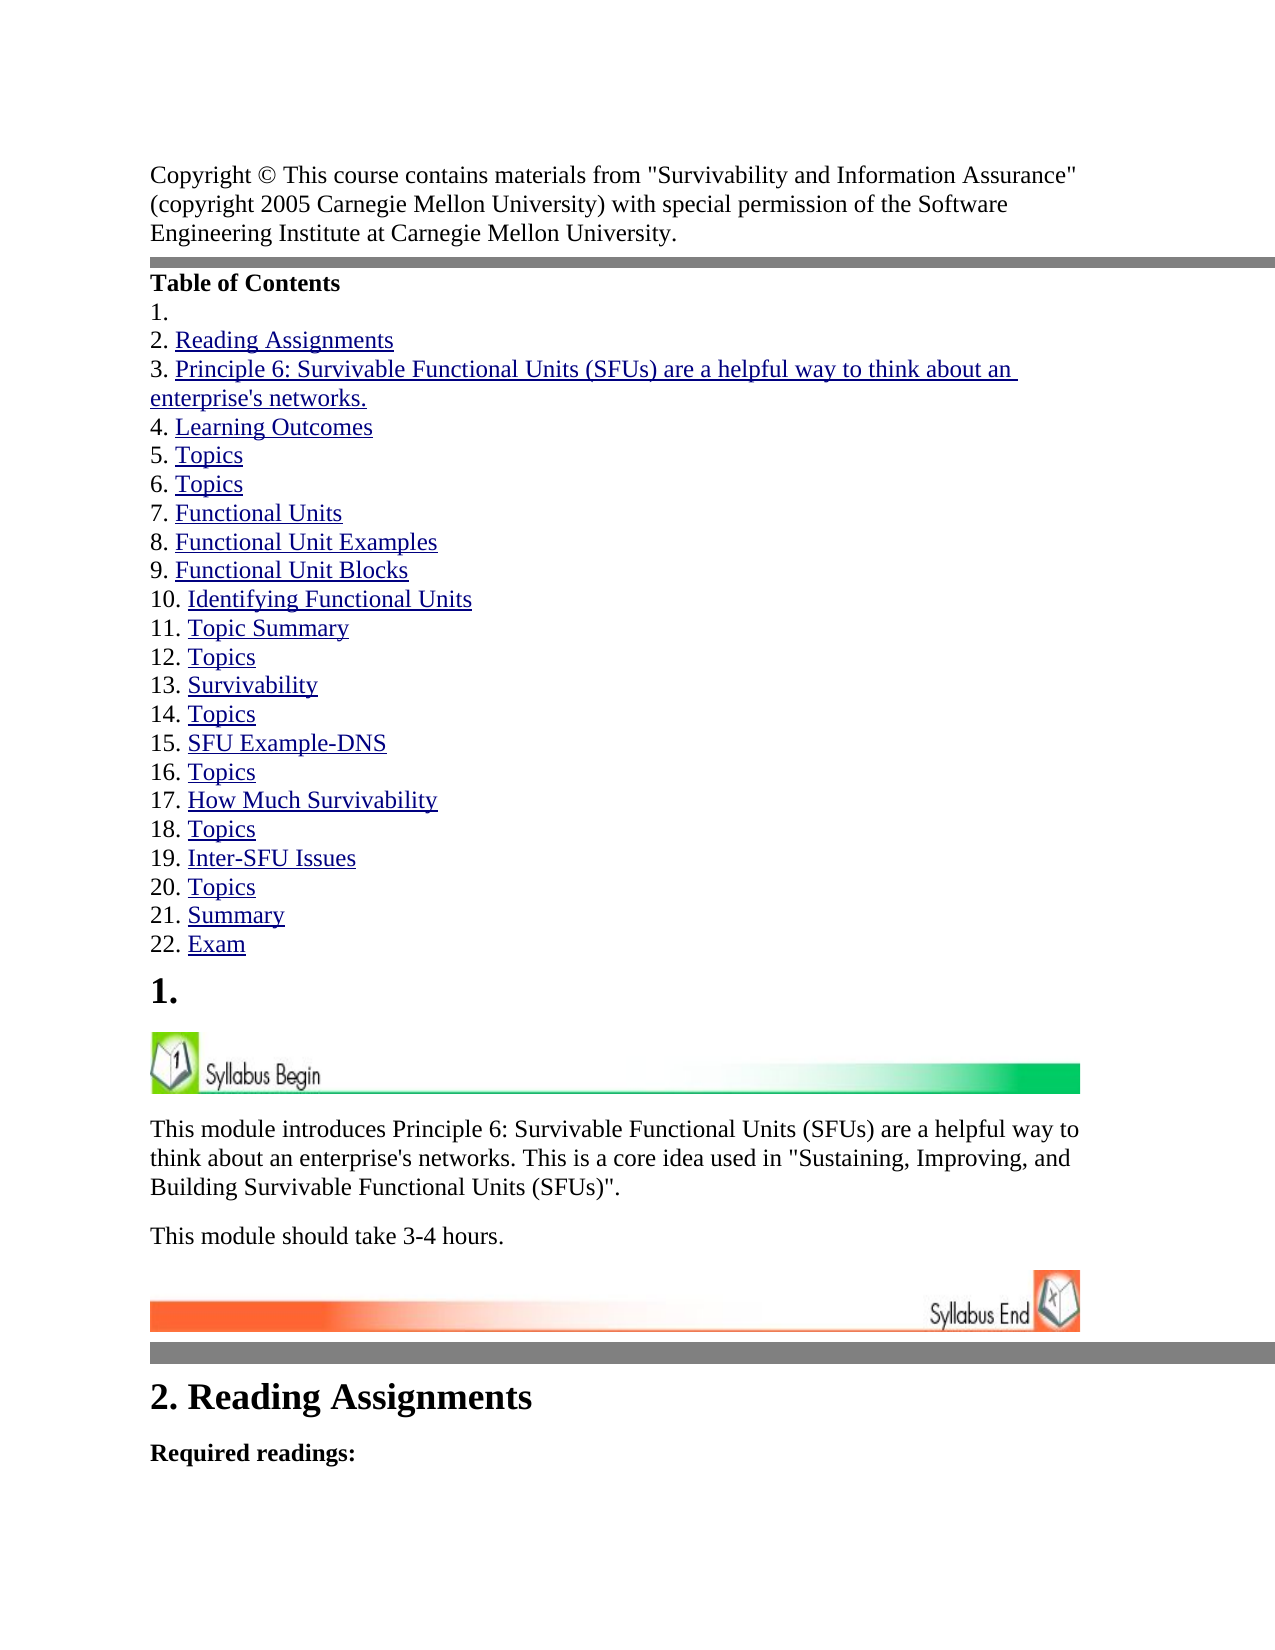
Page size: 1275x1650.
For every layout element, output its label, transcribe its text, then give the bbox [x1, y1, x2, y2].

text This module should take 3-4 hours. [150, 1221, 1125, 1250]
text 9. Functional Unit Blocks [150, 555, 1125, 584]
text 14. Topics [150, 699, 1125, 728]
text 16. Topics [150, 757, 1125, 785]
text 20. Topics [150, 872, 1125, 900]
text 13. Survivability [150, 670, 1125, 699]
text 4. Learning Outcomes [150, 412, 1125, 440]
text 21. Summary [150, 900, 1125, 929]
text 10. Identifying Functional Units [150, 584, 1125, 613]
text 6. Topics [150, 469, 1125, 498]
text 11. Topic Summary [150, 613, 1125, 642]
text 1. [150, 297, 1125, 325]
text 15. SFU Example-DNS [150, 728, 1125, 757]
text 22. Exam [150, 929, 1125, 958]
subtitle 2. Reading Assignments [150, 1374, 1125, 1417]
text Table of Contents [150, 268, 1125, 297]
text 8. Functional Unit Examples [150, 527, 1125, 555]
text 2. Reading Assignments [150, 325, 1125, 354]
text 7. Functional Units [150, 498, 1125, 527]
text 12. Topics [150, 642, 1125, 670]
subtitle 1. [150, 968, 1125, 1011]
text 3. Principle 6: Survivable Functional Units (SFUs) are a helpful way to think about an enterprise's networks. [150, 354, 1125, 412]
text Copyright © This course contains materials from "Survivability and Information Assurance" (copyright 2005 Carnegie Mellon University) with special permission of the Software Engineering Institute at Carnegie Mellon University. [150, 160, 1125, 247]
text 19. Inter-SFU Issues [150, 843, 1125, 872]
text 5. Topics [150, 440, 1125, 469]
text 18. Topics [150, 814, 1125, 843]
text 17. How Much Survivability [150, 785, 1125, 814]
text Required readings: [150, 1438, 1125, 1467]
text This module introduces Principle 6: Survivable Functional Units (SFUs) are a helpful way to think about an enterprise's networks. This is a core idea used in "Sustaining, Improving, and Building Survivable Functional Units (SFUs)". [150, 1114, 1125, 1200]
